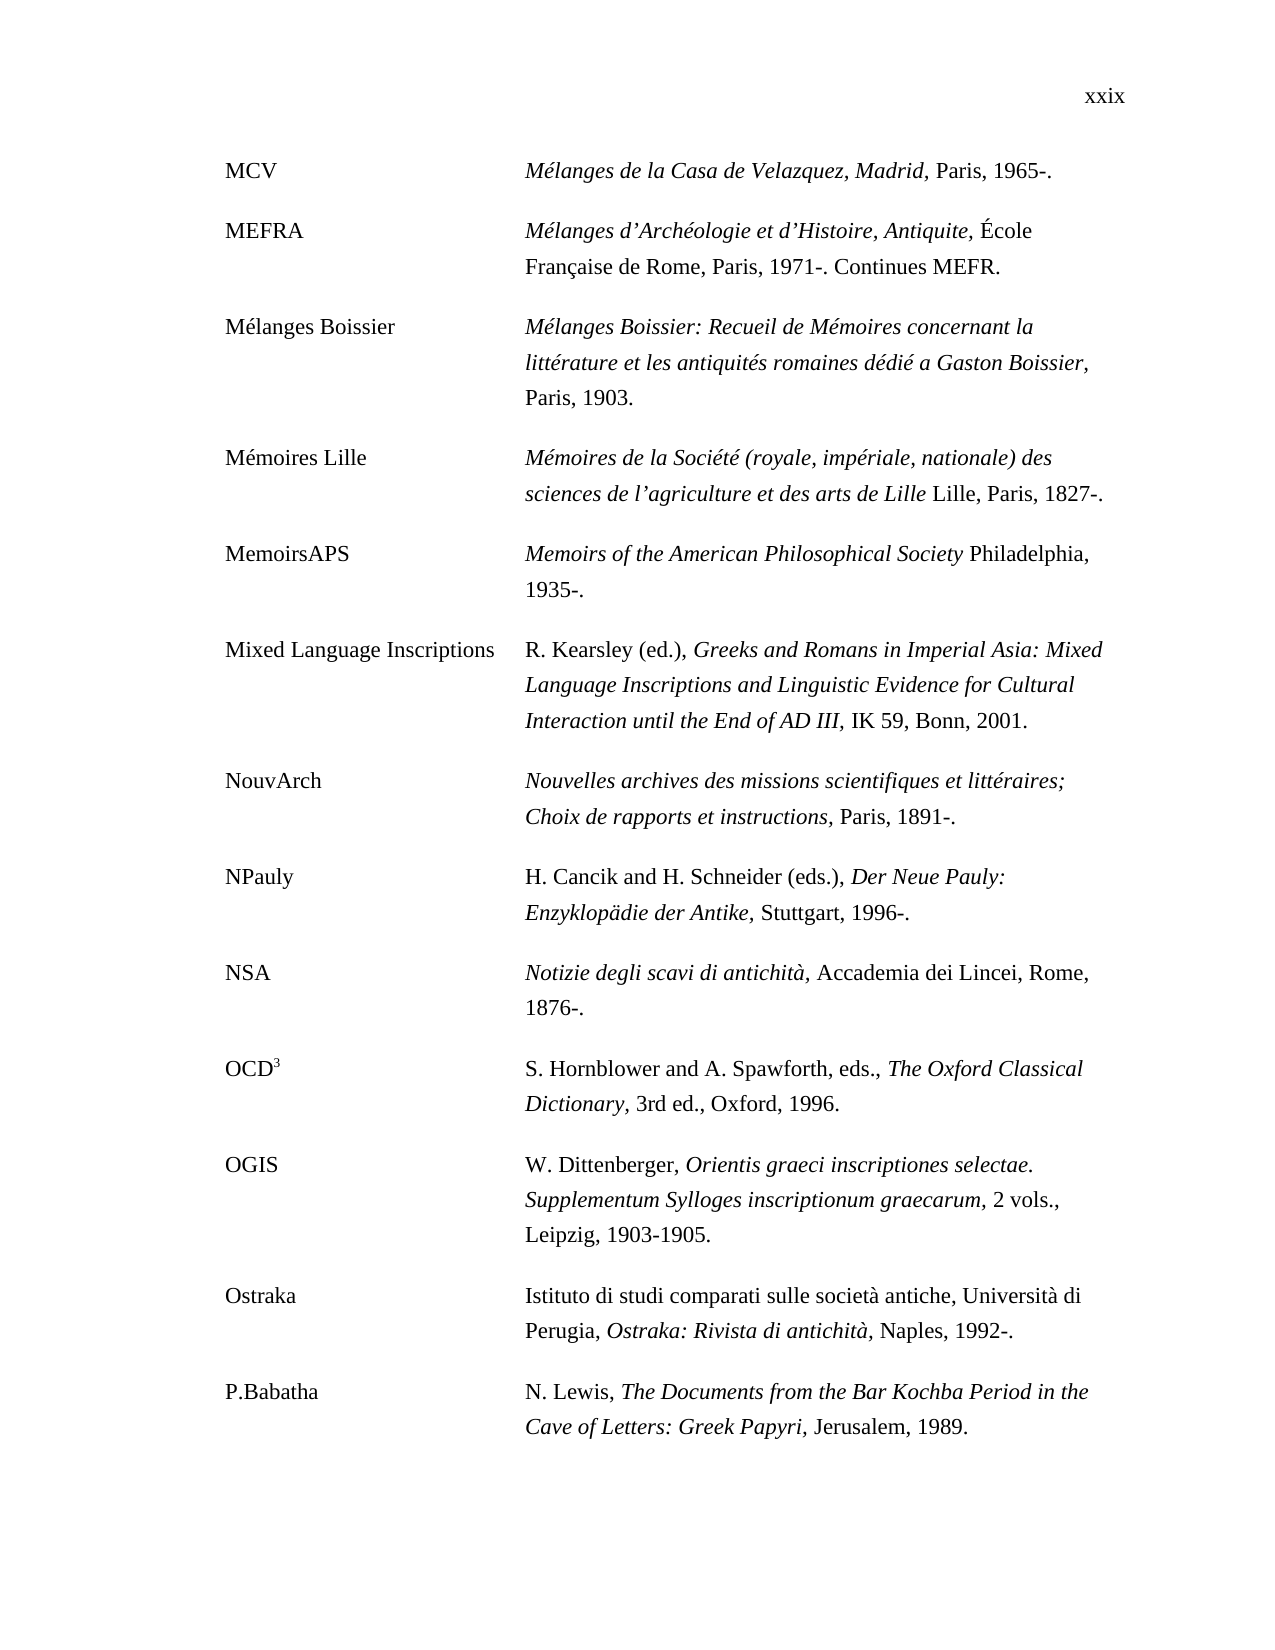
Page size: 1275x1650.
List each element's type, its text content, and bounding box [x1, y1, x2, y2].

text Mémoires Lille Mémoires de la Société (royale, impériale, nationale) des sciences de l’agriculture et des arts de Lille Lille, Paris, 1827-. [225, 437, 1125, 508]
text MCV Mélanges de la Casa de Velazquez, Madrid, Paris, 1965-. [225, 150, 1125, 185]
text Ostraka Istituto di studi comparati sulle società antiche, Università di Perugia, Ostraka: Rivista di antichità, Naples, 1992-. [225, 1275, 1125, 1346]
text MemoirsAPS Memoirs of the American Philosophical Society Philadelphia, 1935-. [225, 533, 1125, 604]
text NSA Notizie degli scavi di antichità, Accademia dei Lincei, Rome, 1876-. [225, 952, 1125, 1023]
text Mixed Language Inscriptions R. Kearsley (ed.), Greeks and Romans in Imperial Asia: Mixed Language Inscriptions and Linguistic Evidence for Cultural Interaction until the End of AD III, IK 59, Bonn, 2001. [225, 629, 1125, 735]
text OGIS W. Dittenberger, Orientis graeci inscriptiones selectae. Supplementum Sylloges inscriptionum graecarum, 2 vols., Leipzig, 1903-1905. [225, 1144, 1125, 1250]
text P.Babatha N. Lewis, The Documents from the Bar Kochba Period in the Cave of Letters: Greek Papyri, Jerusalem, 1989. [225, 1371, 1125, 1442]
text OCD3 S. Hornblower and A. Spawforth, eds., The Oxford Classical Dictionary, 3rd ed., Oxford, 1996. [225, 1048, 1125, 1119]
text NouvArch Nouvelles archives des missions scientifiques et littéraires; Choix de rapports et instructions, Paris, 1891-. [225, 760, 1125, 831]
text Mélanges Boissier Mélanges Boissier: Recueil de Mémoires concernant la littérature et les antiquités romaines dédié a Gaston Boissier, Paris, 1903. [225, 306, 1125, 412]
text MEFRA Mélanges d’Archéologie et d’Histoire, Antiquite, École Française de Rome, Paris, 1971-. Continues MEFR. [225, 210, 1125, 281]
text NPauly H. Cancik and H. Schneider (eds.), Der Neue Pauly: Enzyklopädie der Antike, Stuttgart, 1996-. [225, 856, 1125, 927]
